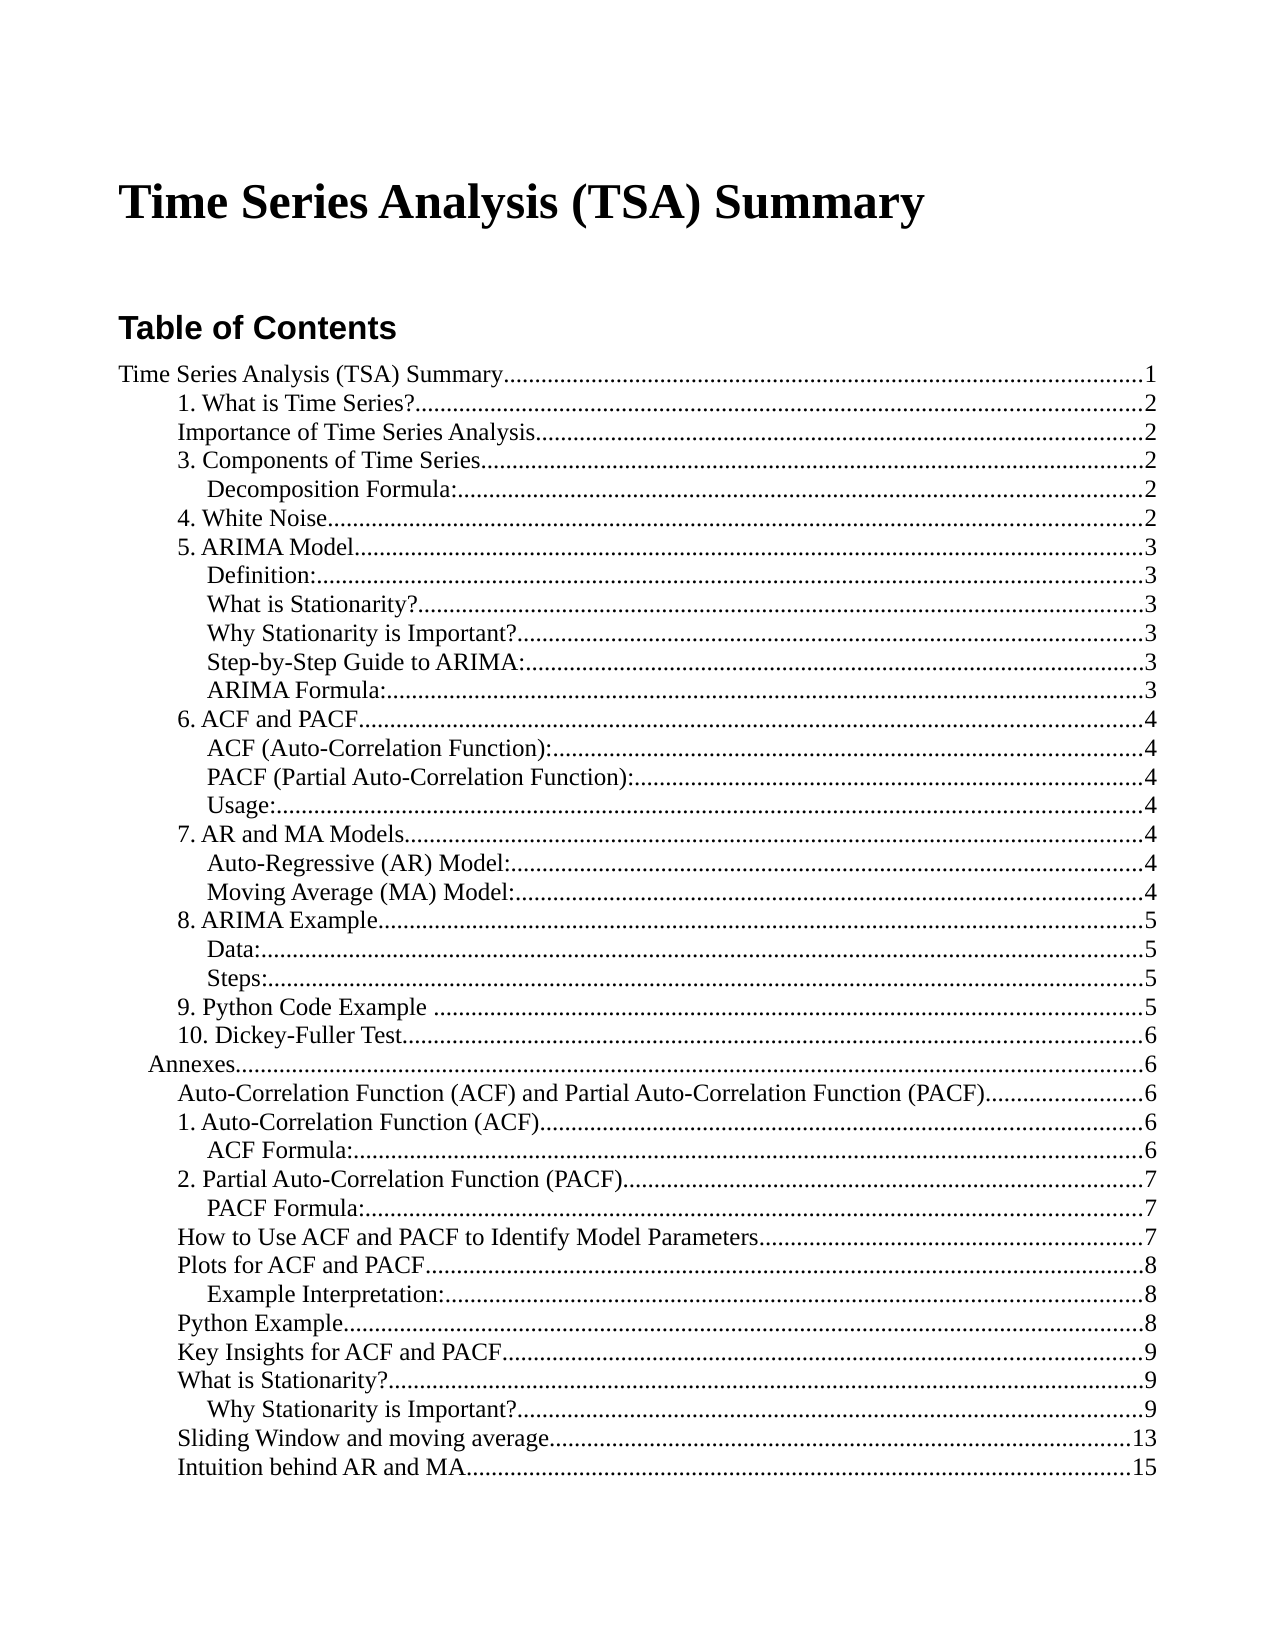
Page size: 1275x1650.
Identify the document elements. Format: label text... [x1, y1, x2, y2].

text 8. ARIMA Example 5 [177, 905, 1157, 934]
text Why Stationarity is Important? 9 [207, 1394, 1157, 1423]
text 3. Components of Time Series 2 [177, 445, 1157, 474]
text Sliding Window and moving average 13 [177, 1423, 1157, 1452]
text ARIMA Formula: 3 [207, 675, 1157, 704]
text 10. Dickey-Fuller Test 6 [177, 1020, 1157, 1049]
text Auto-Correlation Function (ACF) and Partial Auto-Correlation Function (PACF) 6 [177, 1078, 1157, 1107]
text Why Stationarity is Important? 3 [207, 618, 1157, 647]
text Auto-Regressive (AR) Model: 4 [207, 848, 1157, 877]
text 7. AR and MA Models 4 [177, 819, 1157, 848]
text What is Stationarity? 3 [207, 589, 1157, 618]
text Example Interpretation: 8 [207, 1279, 1157, 1308]
text Definition: 3 [207, 560, 1157, 589]
text PACF Formula: 7 [207, 1193, 1157, 1222]
text ACF (Auto-Correlation Function): 4 [207, 733, 1157, 762]
text How to Use ACF and PACF to Identify Model Parameters 7 [177, 1222, 1157, 1250]
text Python Example 8 [177, 1308, 1157, 1337]
subtitle Time Series Analysis (TSA) Summary [118, 172, 1157, 229]
text Intuition behind AR and MA 15 [177, 1452, 1157, 1480]
text Decomposition Formula: 2 [207, 474, 1157, 503]
text ACF Formula: 6 [207, 1135, 1157, 1164]
text Step-by-Step Guide to ARIMA: 3 [207, 647, 1157, 675]
text Plots for ACF and PACF 8 [177, 1250, 1157, 1279]
text 5. ARIMA Model 3 [177, 532, 1157, 560]
text What is Stationarity? 9 [177, 1365, 1157, 1394]
text 4. White Noise 2 [177, 503, 1157, 532]
text 2. Partial Auto-Correlation Function (PACF) 7 [177, 1164, 1157, 1193]
text Steps: 5 [207, 963, 1157, 992]
text 9. Python Code Example 5 [177, 992, 1157, 1020]
text 1. Auto-Correlation Function (ACF) 6 [177, 1107, 1157, 1135]
text Importance of Time Series Analysis 2 [177, 417, 1157, 445]
text Time Series Analysis (TSA) Summary 1 [118, 359, 1157, 388]
text Usage: 4 [207, 790, 1157, 819]
text Key Insights for ACF and PACF 9 [177, 1337, 1157, 1365]
text 1. What is Time Series? 2 [177, 388, 1157, 417]
text PACF (Partial Auto-Correlation Function): 4 [207, 762, 1157, 790]
subtitle Table of Contents [118, 308, 1157, 347]
text Data: 5 [207, 934, 1157, 963]
text Annexes 6 [148, 1049, 1157, 1078]
text Moving Average (MA) Model: 4 [207, 877, 1157, 905]
text 6. ACF and PACF 4 [177, 704, 1157, 733]
